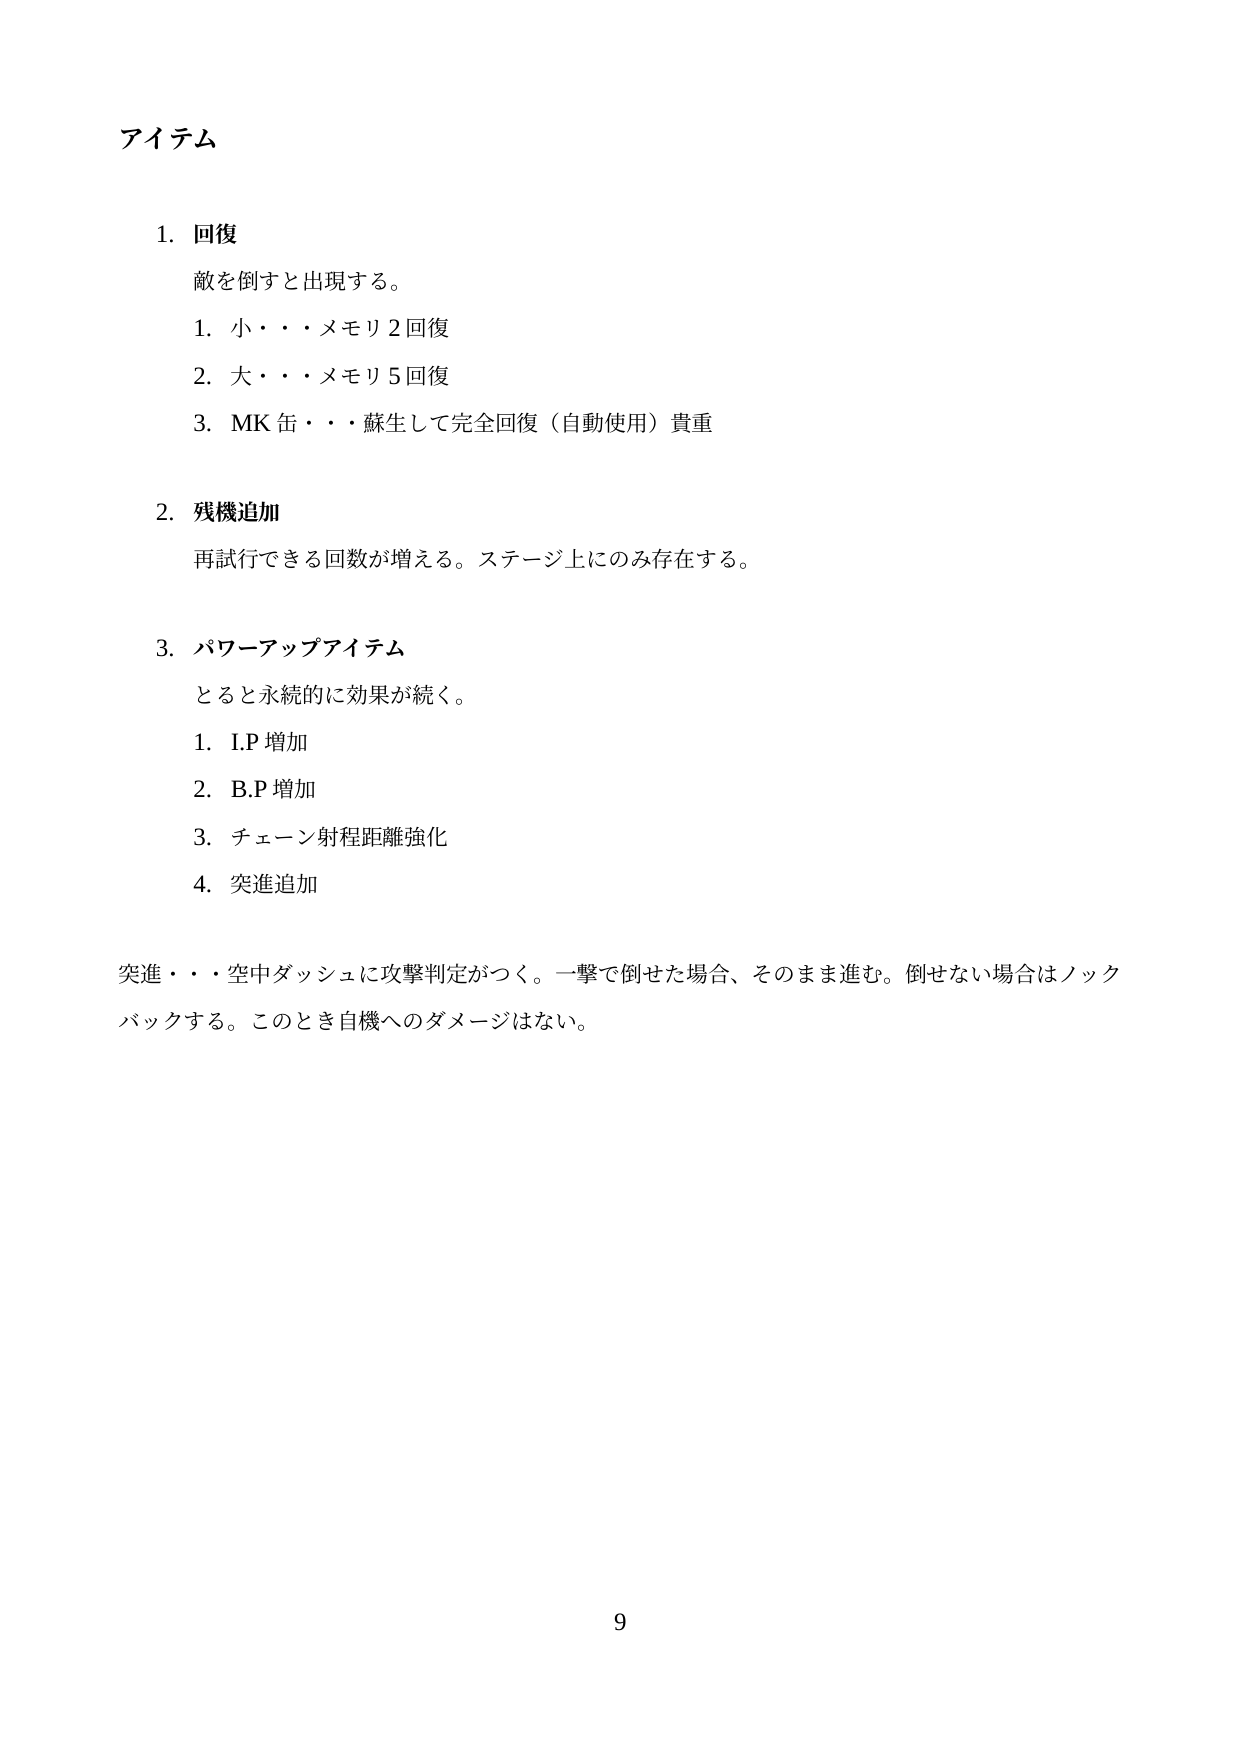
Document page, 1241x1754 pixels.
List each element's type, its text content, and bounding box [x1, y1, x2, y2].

list 回復 敵を倒すと出現する。 [156, 217, 1122, 296]
list チェーン射程距離強化 [193, 820, 1122, 851]
list I.P増加 [193, 726, 1122, 757]
list MK缶・・・蘇生して完全回復（自動使用）貴重 [193, 406, 1122, 481]
list 残機追加 再試行できる回数が増える。ステージ上にのみ存在する。 [156, 495, 1122, 617]
list B.P増加 [193, 773, 1122, 804]
list 小・・・メモリ2回復 [193, 312, 1122, 343]
list パワーアップアイテム とると永続的に効果が続く。 [156, 631, 1122, 710]
list 大・・・メモリ5回復 [193, 359, 1122, 390]
text 突進・・・空中ダッシュに攻撃判定がつく。一撃で倒せた場合、そのまま進む。倒せない場合はノックバックする。このとき自機へのダメージはない。 [118, 957, 1122, 1036]
list 突進追加 [193, 867, 1122, 898]
text アイテム [118, 118, 1122, 156]
